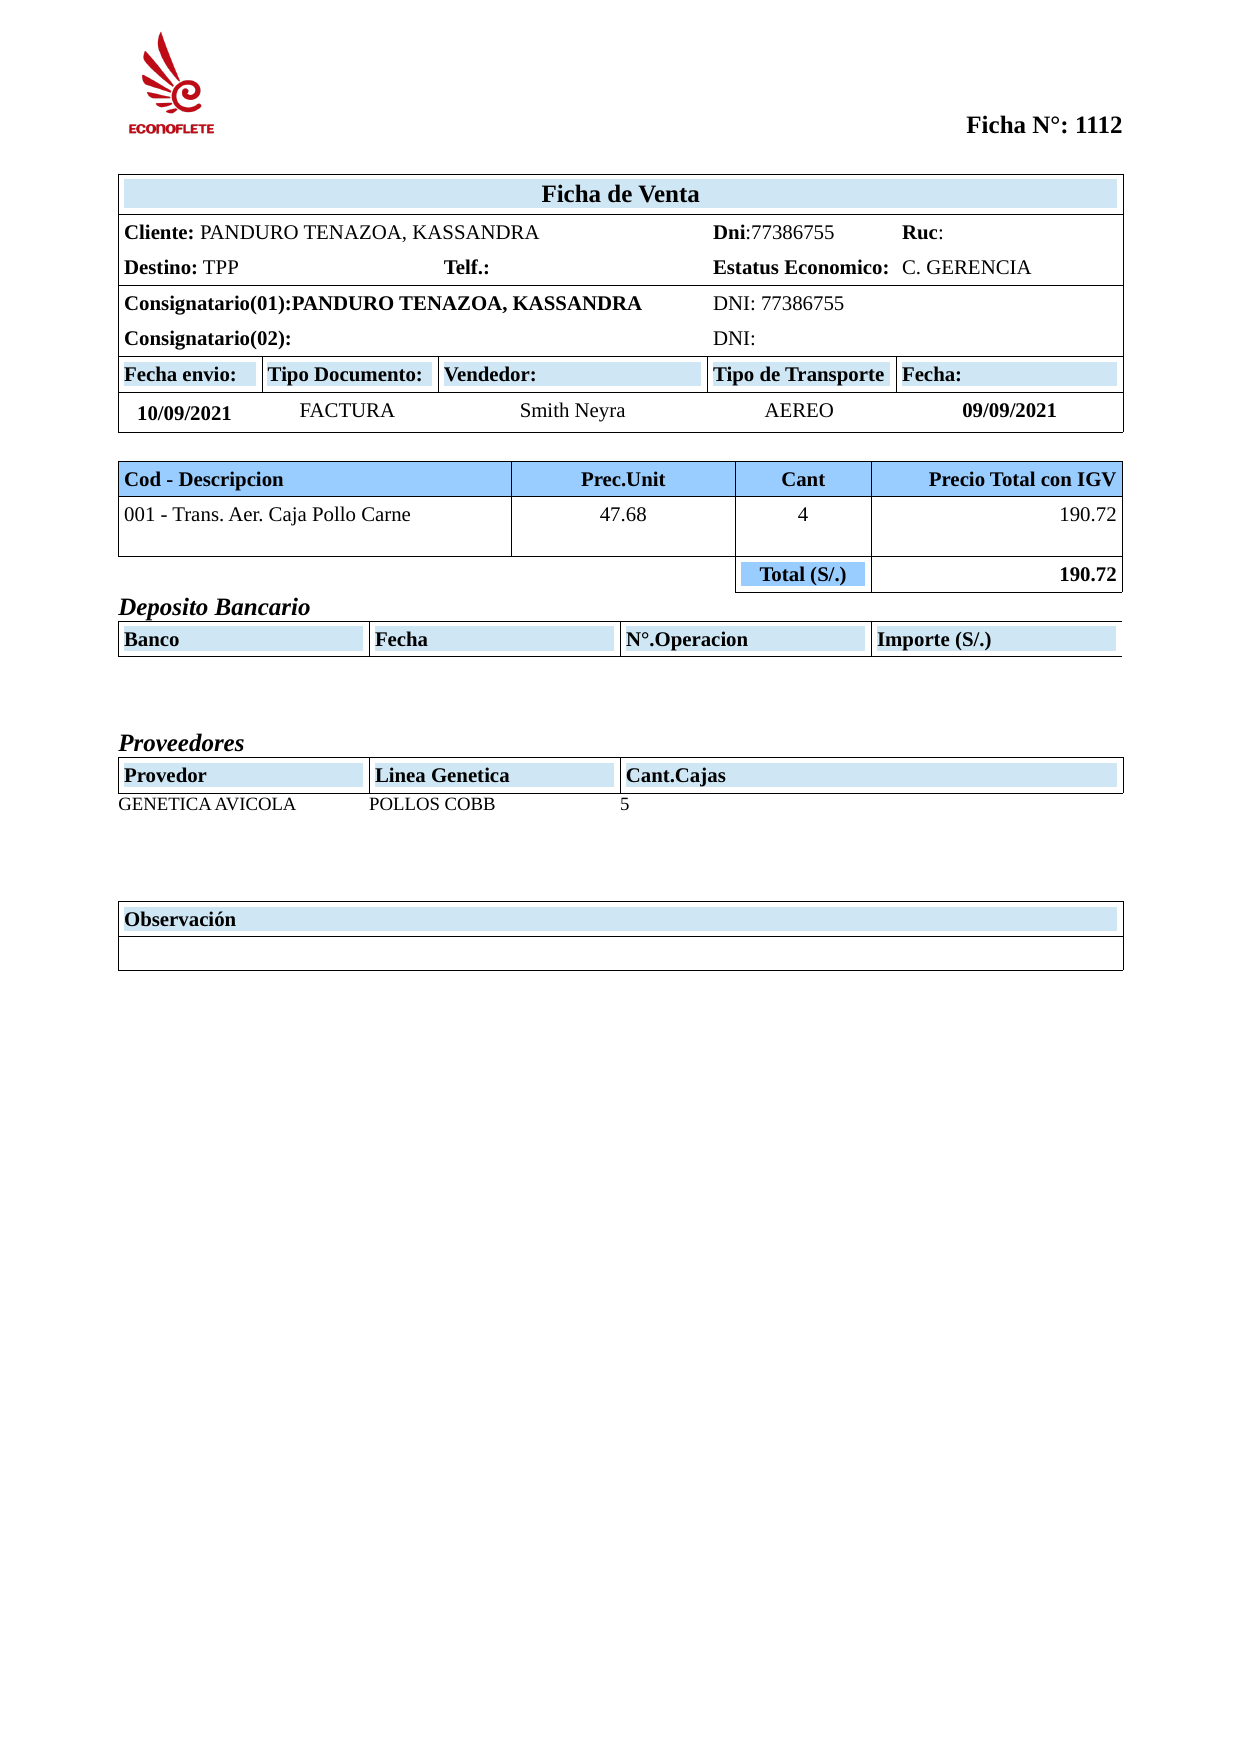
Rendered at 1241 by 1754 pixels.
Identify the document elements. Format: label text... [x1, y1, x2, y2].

table_cell [118, 705, 369, 728]
table_cell 001 - Trans. Aer. Caja Pollo Carne [119, 497, 511, 556]
table_cell [118, 879, 369, 901]
table_cell [620, 836, 1123, 858]
table_cell [369, 836, 620, 858]
table_cell [369, 705, 620, 728]
table_cell Fecha envio: [119, 357, 262, 392]
table_cell [369, 815, 620, 836]
table_cell Ruc: [896, 215, 1123, 249]
table_cell [118, 836, 369, 858]
table_cell Telf.: [438, 249, 707, 285]
table_cell 190.72 [872, 557, 1122, 592]
table_cell 5 [620, 794, 1123, 814]
table_cell C. GERENCIA [896, 249, 1123, 285]
table_cell Consignatario(01):PANDURO TENAZOA, KASSANDRA [119, 286, 707, 321]
text Proveedores [118, 728, 1122, 757]
table_header Provedor [119, 758, 369, 793]
table_cell 190.72 [872, 497, 1122, 556]
table_cell [369, 858, 620, 879]
table_cell Tipo de Transporte [708, 357, 896, 392]
table_cell [369, 879, 620, 901]
table_header Ficha de Venta [119, 175, 1123, 214]
table_header N°.Operacion [621, 622, 871, 656]
table_cell Estatus Economico: [707, 249, 896, 285]
table_cell Tipo Documento: [263, 357, 438, 392]
table_cell GENETICA AVICOLA [118, 794, 369, 814]
table_cell [119, 937, 1123, 969]
table_header Observación [119, 902, 1123, 936]
table_cell 47.68 [512, 497, 735, 556]
table_cell 09/09/2021 [896, 393, 1123, 432]
table_cell AEREO [707, 393, 896, 432]
table_cell Destino: TPP [119, 249, 438, 285]
table_cell FACTURA [262, 393, 438, 432]
table_cell [511, 557, 735, 592]
table_cell [620, 879, 1123, 901]
table_cell [118, 815, 369, 836]
table_header Importe (S/.) [872, 622, 1122, 656]
table_cell [118, 657, 369, 680]
table_cell [118, 557, 511, 592]
table_cell [620, 657, 871, 680]
table_cell POLLOS COBB [369, 794, 620, 814]
table_cell Total (S/.) [736, 557, 871, 592]
table_cell Vendedor: [439, 357, 707, 392]
table_cell Dni:77386755 [707, 215, 896, 249]
table_cell 10/09/2021 [119, 393, 262, 432]
table_header Cant [736, 462, 871, 496]
table_cell DNI: [707, 321, 1123, 356]
table_header Linea Genetica [370, 758, 620, 793]
table_cell DNI: 77386755 [707, 286, 1123, 321]
table_header Banco [119, 622, 369, 656]
table_header Precio Total con IGV [872, 462, 1122, 496]
table_cell [871, 705, 1122, 728]
picture [118, 31, 225, 134]
table_cell [369, 657, 620, 680]
table_cell [620, 680, 871, 704]
table_cell Consignatario(02): [119, 321, 707, 356]
table_cell [871, 657, 1122, 680]
table_cell [620, 858, 1123, 879]
table_header Cod - Descripcion [119, 462, 511, 496]
table_cell [118, 680, 369, 704]
text Deposito Bancario [118, 592, 1122, 621]
table_cell [369, 680, 620, 704]
table_cell [620, 705, 871, 728]
table_cell Fecha: [897, 357, 1123, 392]
table_cell Cliente: PANDURO TENAZOA, KASSANDRA [119, 215, 707, 249]
table_header Cant.Cajas [621, 758, 1123, 793]
table_cell [871, 680, 1122, 704]
table_cell Smith Neyra [438, 393, 707, 432]
table_header Prec.Unit [512, 462, 735, 496]
table_cell 4 [736, 497, 871, 556]
table_header Fecha [370, 622, 620, 656]
table_cell [118, 858, 369, 879]
table_cell [620, 815, 1123, 836]
